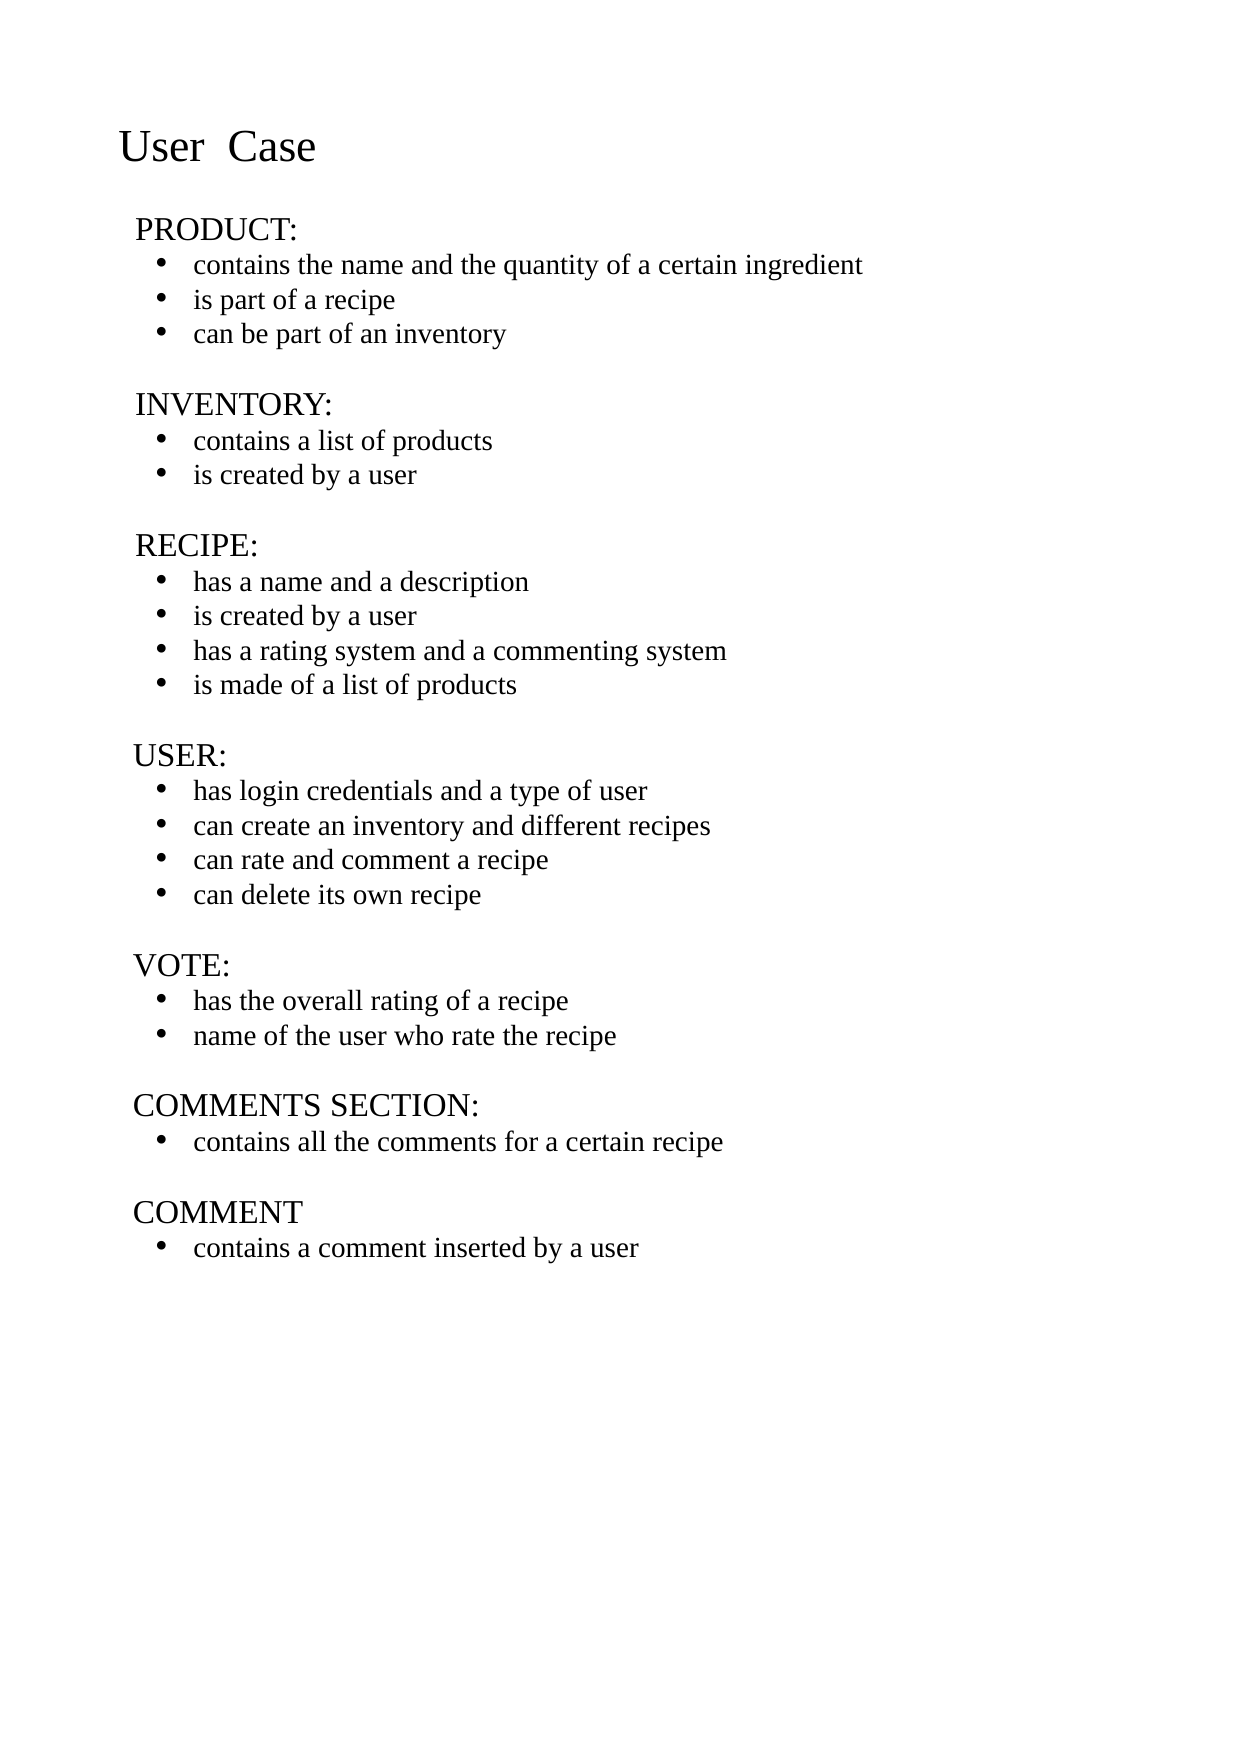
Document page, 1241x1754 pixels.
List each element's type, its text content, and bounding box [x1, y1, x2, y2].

list can delete its own recipe [156, 877, 1122, 911]
text COMMENTS SECTION: [118, 1086, 1122, 1124]
text PRODUCT: [118, 209, 1122, 247]
text RECIPE: [118, 525, 1122, 564]
text User Case [118, 118, 1122, 171]
text VOTE: [118, 945, 1122, 983]
list is part of a recipe [156, 282, 1122, 316]
list has a name and a description [156, 564, 1122, 598]
text USER: [118, 735, 1122, 773]
text COMMENT [118, 1192, 1122, 1230]
text INVENTORY: [118, 384, 1122, 423]
list has the overall rating of a recipe [156, 983, 1122, 1018]
list can create an inventory and different recipes [156, 808, 1122, 842]
list can be part of an inventory [156, 316, 1122, 351]
list has login credentials and a type of user [156, 773, 1122, 808]
list can rate and comment a recipe [156, 842, 1122, 877]
list has a rating system and a commenting system [156, 633, 1122, 667]
list is created by a user [156, 457, 1122, 492]
list contains the name and the quantity of a certain ingredient [156, 247, 1122, 282]
list contains a list of products [156, 423, 1122, 457]
list contains all the comments for a certain recipe [156, 1124, 1122, 1158]
list is made of a list of products [156, 667, 1122, 702]
list name of the user who rate the recipe [156, 1018, 1122, 1052]
list is created by a user [156, 598, 1122, 633]
list contains a comment inserted by a user [156, 1230, 1122, 1265]
